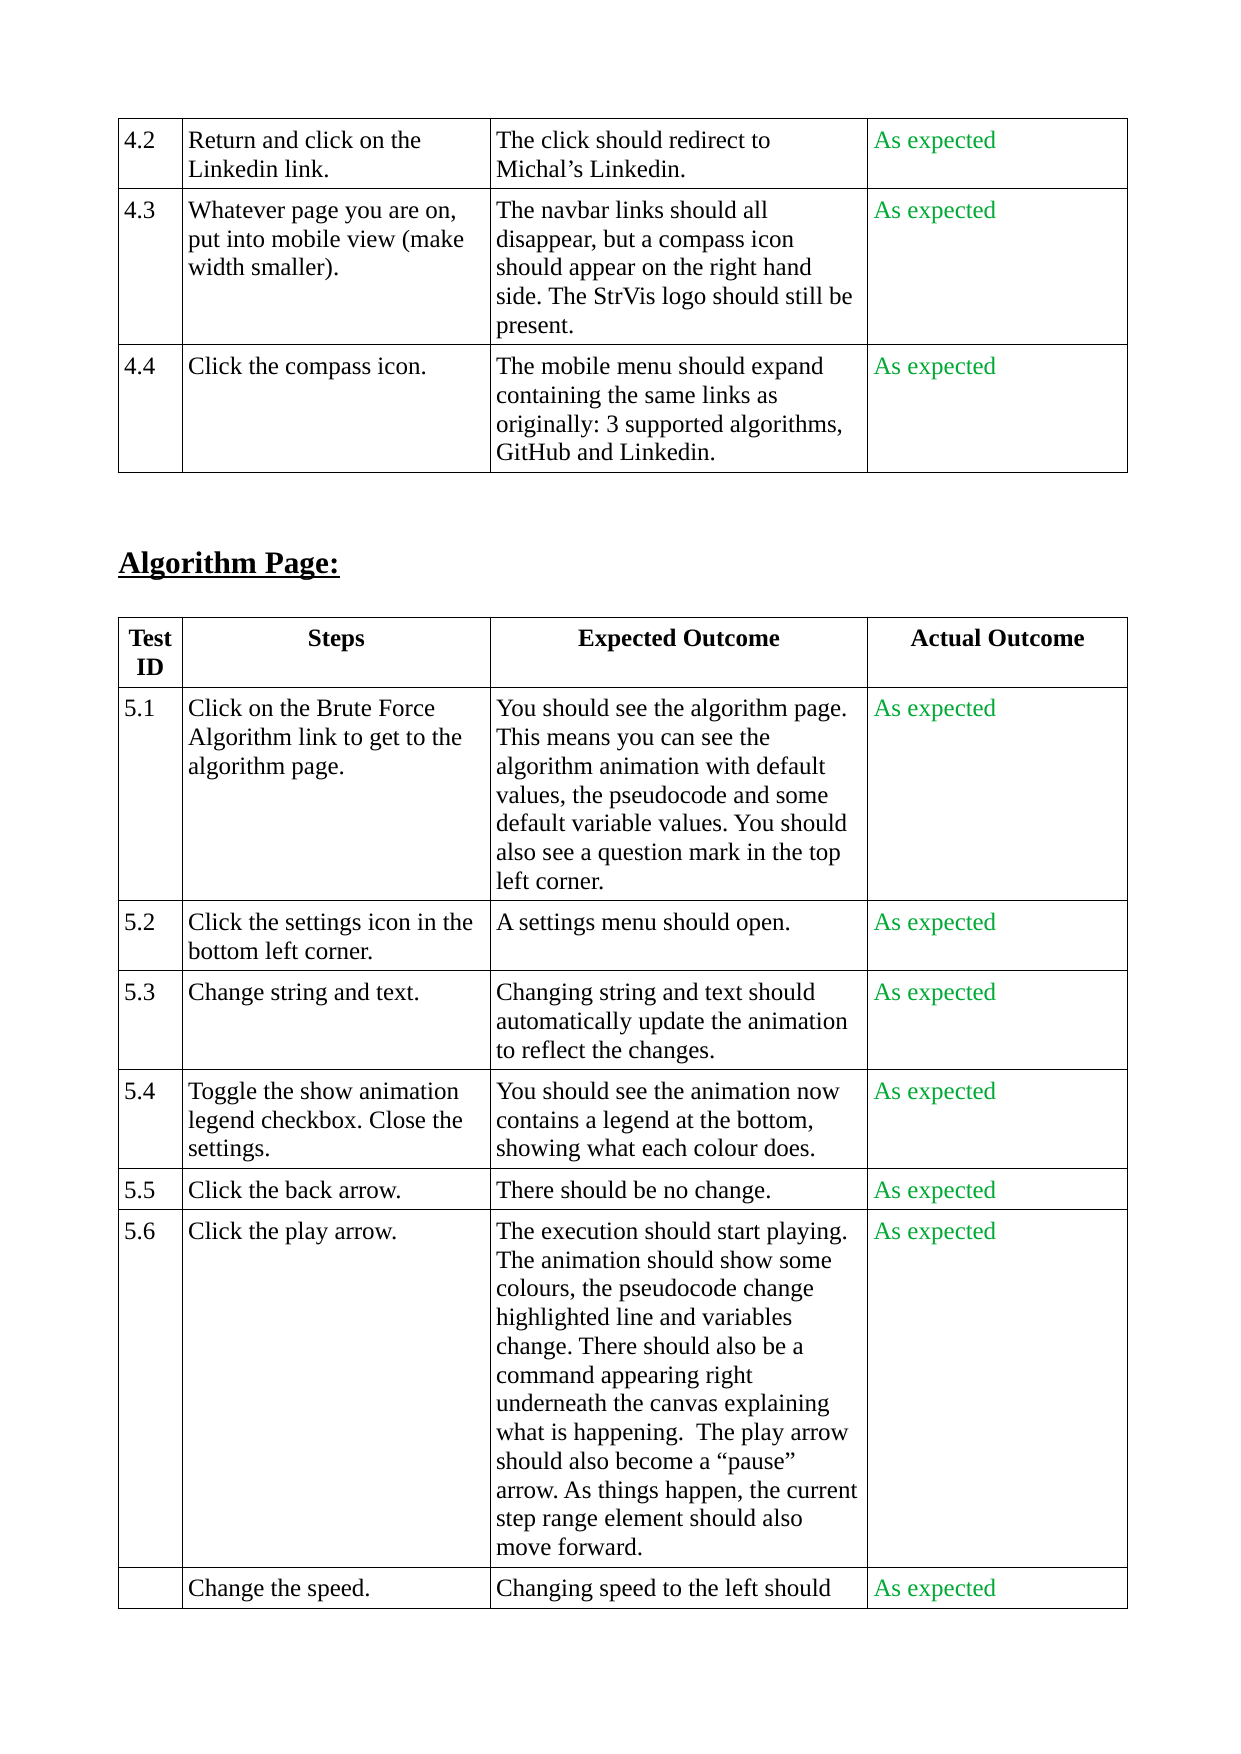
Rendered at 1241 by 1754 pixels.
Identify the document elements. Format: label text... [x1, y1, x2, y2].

table_cell Changing speed to the left should [491, 1568, 867, 1608]
table_cell There should be no change. [491, 1169, 867, 1209]
table_cell As expected [868, 971, 1127, 1069]
table_cell The click should redirect to Michal’s Linkedin. [491, 119, 867, 188]
table_cell Whatever page you are on, put into mobile view (make width smaller). [183, 189, 490, 344]
table_cell 5.4 [119, 1070, 182, 1168]
table_cell As expected [868, 345, 1127, 472]
table_cell 4.4 [119, 345, 182, 472]
table_cell Click on the Brute Force Algorithm link to get to the algorithm page. [183, 688, 490, 900]
table_cell As expected [868, 901, 1127, 970]
table_cell The navbar links should all disappear, but a compass icon should appear on the right hand side. The StrVis logo should still be present. [491, 189, 867, 344]
table_cell Return and click on the Linkedin link. [183, 119, 490, 188]
table_cell As expected [868, 1169, 1127, 1209]
table_cell The execution should start playing. The animation should show some colours, the pseudocode change highlighted line and variables change. There should also be a command appearing right underneath the canvas explaining what is happening. The play arrow should also become a “pause” arrow. As things happen, the current step range element should also move forward. [491, 1210, 867, 1567]
table_cell Change string and text. [183, 971, 490, 1069]
table_cell 5.5 [119, 1169, 182, 1209]
table_cell 5.6 [119, 1210, 182, 1567]
table_cell A settings menu should open. [491, 901, 867, 970]
table_cell Click the settings icon in the bottom left corner. [183, 901, 490, 970]
table_cell As expected [868, 119, 1127, 188]
table_cell You should see the algorithm page. This means you can see the algorithm animation with default values, the pseudocode and some default variable values. You should also see a question mark in the top left corner. [491, 688, 867, 900]
table_cell [119, 1568, 182, 1608]
table_cell 5.1 [119, 688, 182, 900]
table_cell As expected [868, 1070, 1127, 1168]
table_cell Change the speed. [183, 1568, 490, 1608]
table_cell Click the compass icon. [183, 345, 490, 472]
table_cell You should see the animation now contains a legend at the bottom, showing what each colour does. [491, 1070, 867, 1168]
table_cell Changing string and text should automatically update the animation to reflect the changes. [491, 971, 867, 1069]
table_cell Toggle the show animation legend checkbox. Close the settings. [183, 1070, 490, 1168]
table_header Test ID [119, 618, 182, 687]
table_cell 5.3 [119, 971, 182, 1069]
table_cell 4.2 [119, 119, 182, 188]
table_cell As expected [868, 1568, 1127, 1608]
table_header Actual Outcome [868, 618, 1127, 687]
table_cell The mobile menu should expand containing the same links as originally: 3 supported algorithms, GitHub and Linkedin. [491, 345, 867, 472]
table_cell Click the play arrow. [183, 1210, 490, 1567]
table_header Expected Outcome [491, 618, 867, 687]
table_header Steps [183, 618, 490, 687]
text Algorithm Page: [118, 545, 1122, 581]
table_cell As expected [868, 688, 1127, 900]
table_cell Click the back arrow. [183, 1169, 490, 1209]
table_cell As expected [868, 1210, 1127, 1567]
table_cell 4.3 [119, 189, 182, 344]
table_cell As expected [868, 189, 1127, 344]
table_cell 5.2 [119, 901, 182, 970]
